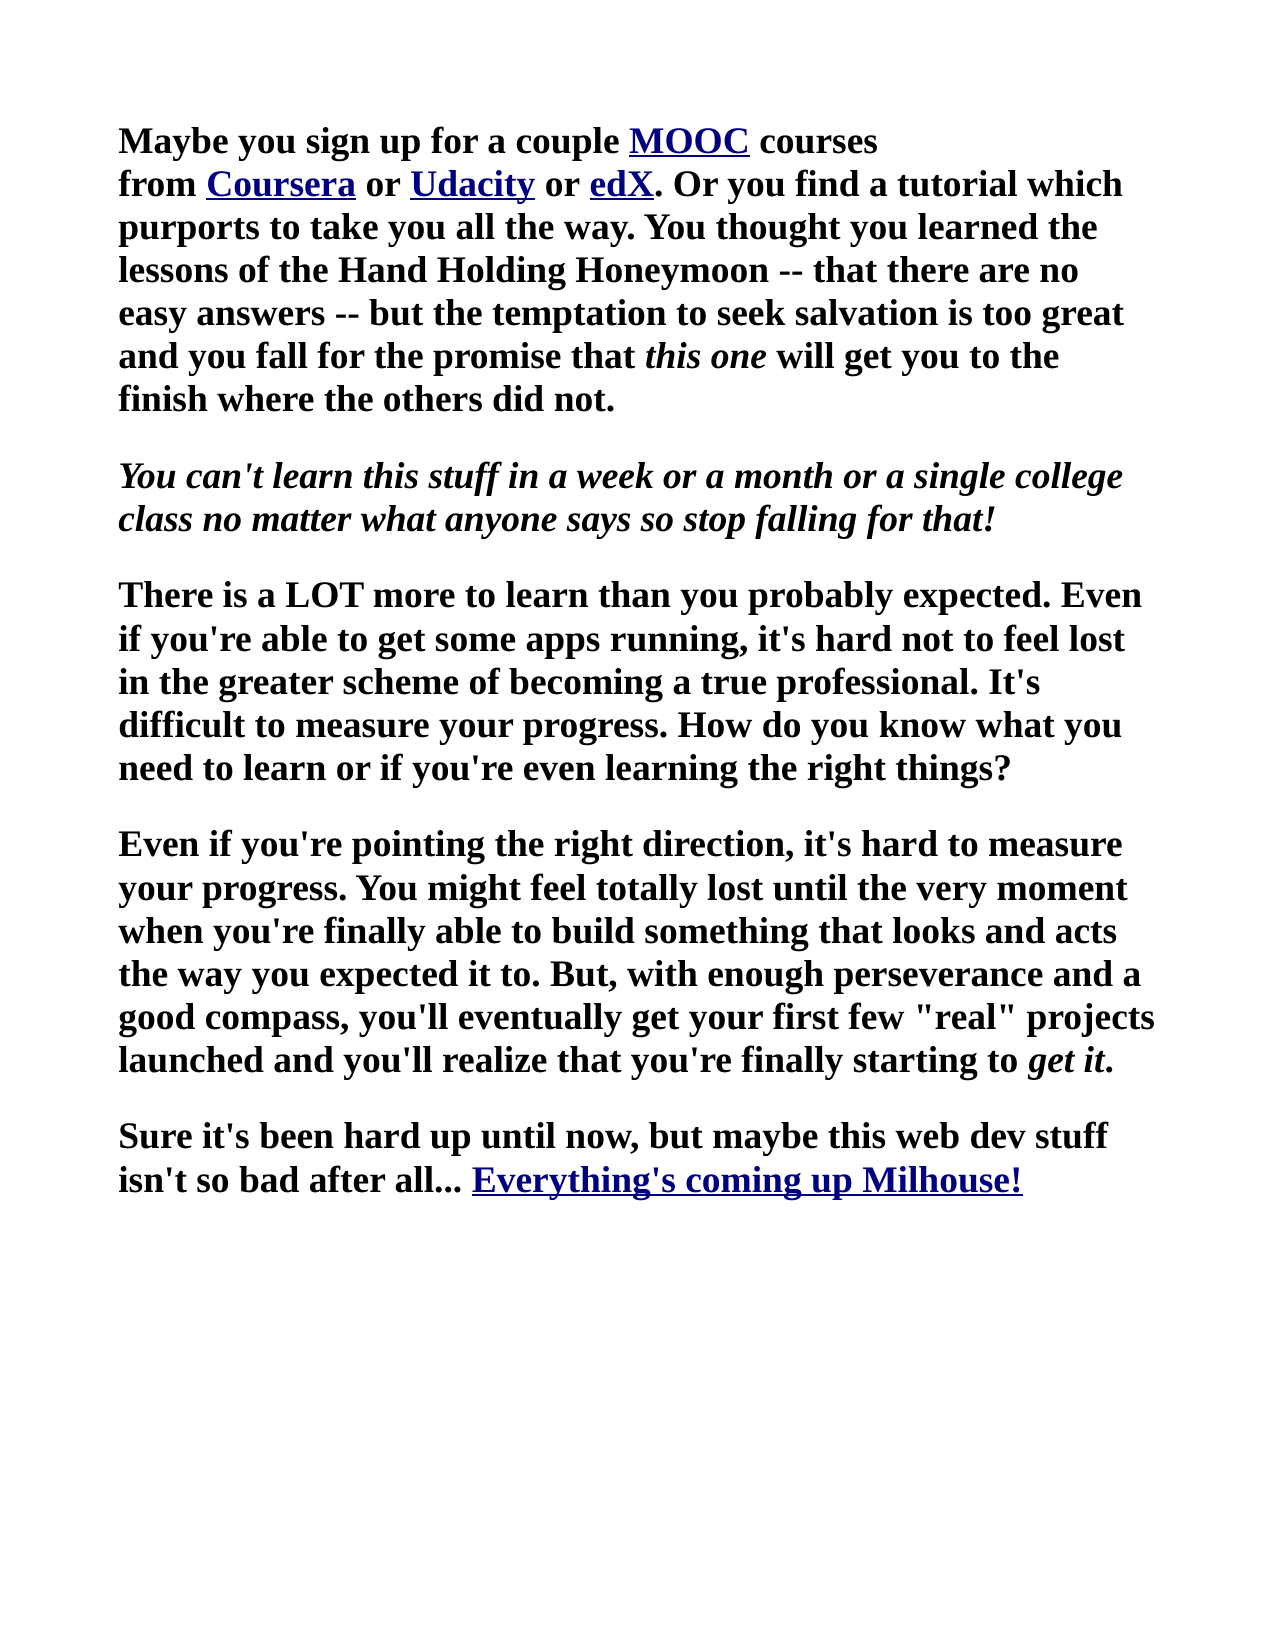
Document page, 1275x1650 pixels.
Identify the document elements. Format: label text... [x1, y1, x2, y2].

subtitle Even if you're pointing the right direction, it's hard to measure your progress. You might feel totally lost until the very moment when you're finally able to build something that looks and acts the way you expected it to. But, with enough perseverance and a good compass, you'll eventually get your first few "real" projects launched and you'll realize that you're finally starting to get it. [118, 822, 1157, 1081]
subtitle Sure it's been hard up until now, but maybe this web dev stuff isn't so bad after all... Everything's coming up Milhouse! [118, 1114, 1157, 1200]
subtitle You can't learn this stuff in a week or a month or a single college class no matter what anyone says so stop falling for that! [118, 453, 1157, 539]
subtitle Maybe you sign up for a couple MOOC courses from Coursera or Udacity or edX. Or you find a tutorial which purports to take you all the way. You thought you learned the lessons of the Hand Holding Honeymoon -- that there are no easy answers -- but the temptation to seek salvation is too great and you fall for the promise that this one will get you to the finish where the others did not. [118, 118, 1157, 420]
subtitle There is a LOT more to learn than you probably expected. Even if you're able to get some apps running, it's hard not to feel lost in the greater scheme of becoming a true professional. It's difficult to measure your progress. How do you know what you need to learn or if you're even learning the right things? [118, 573, 1157, 788]
